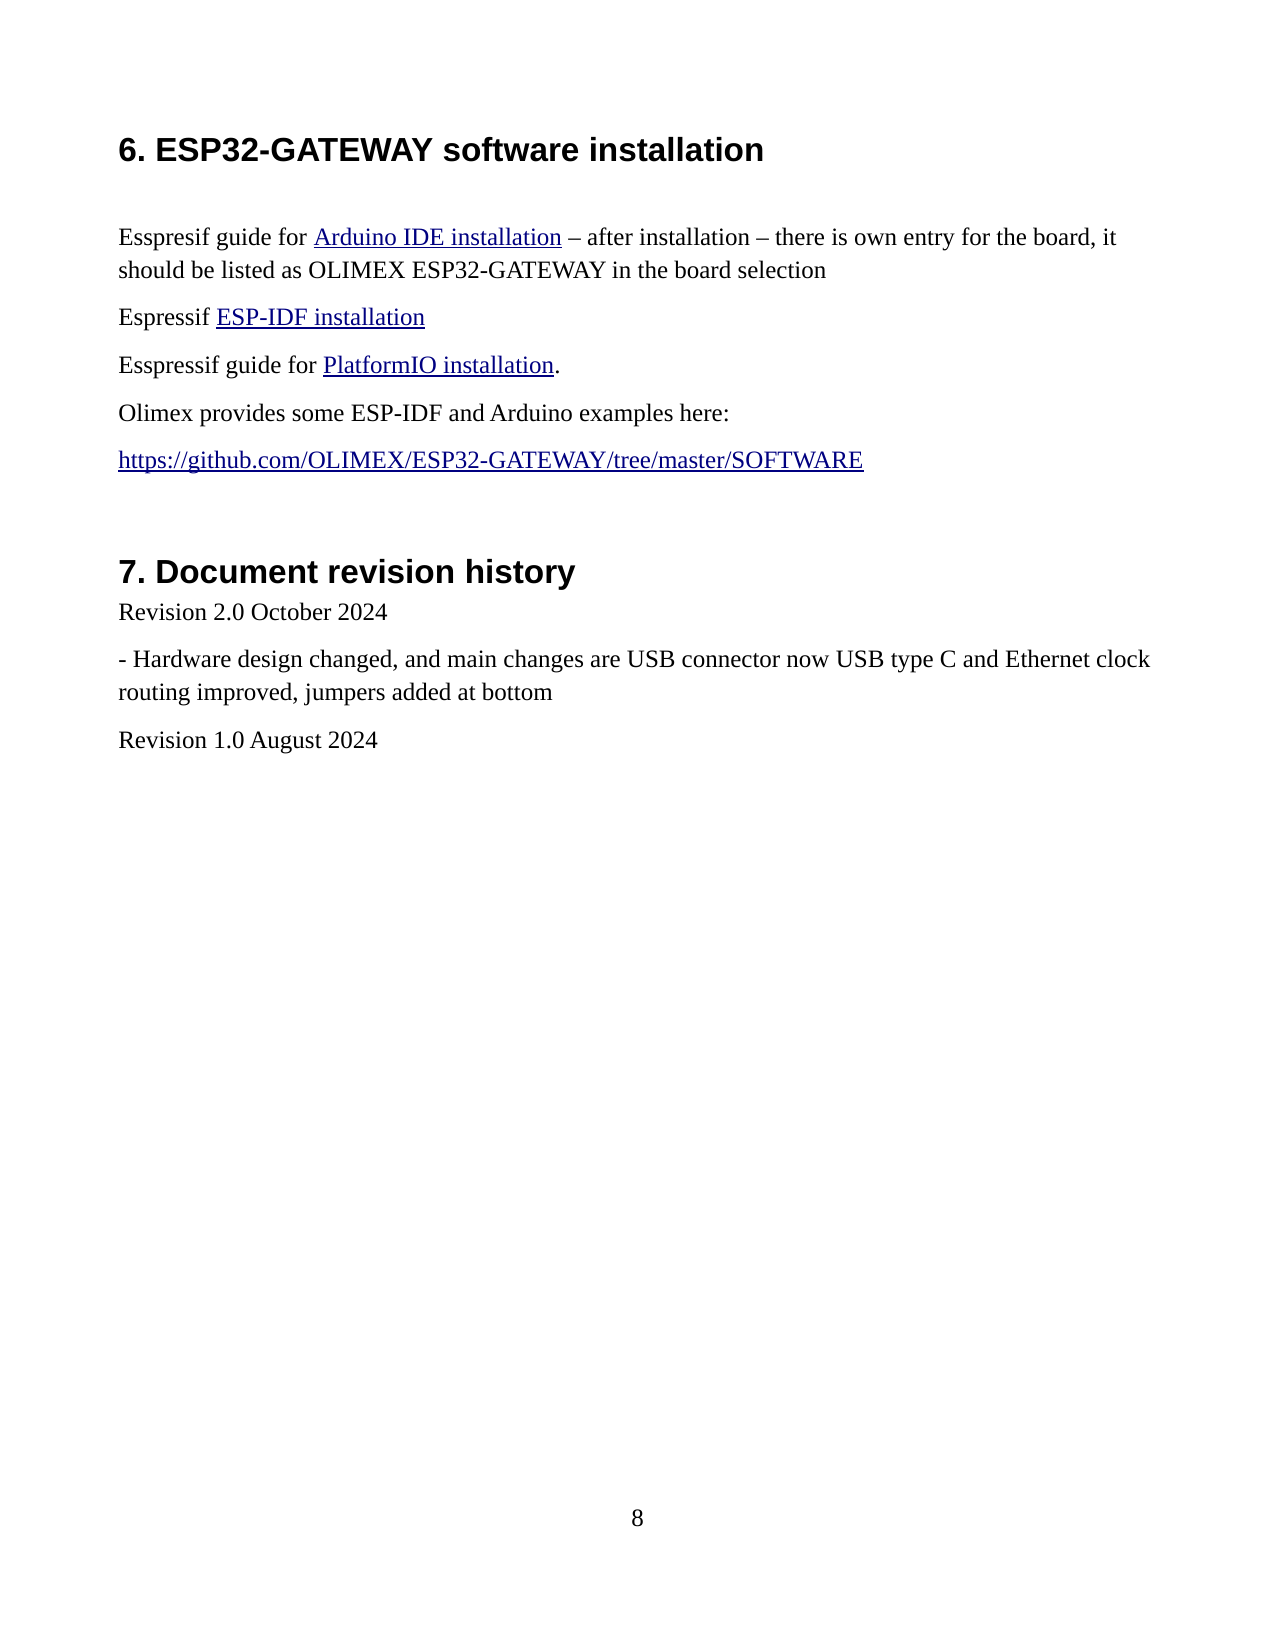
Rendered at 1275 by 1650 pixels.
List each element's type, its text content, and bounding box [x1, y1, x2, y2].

text Revision 1.0 August 2024 [118, 725, 1157, 754]
text Esspresif guide for Arduino IDE installation – after installation – there is own entry for the board, it should be listed as OLIMEX ESP32-GATEWAY in the board selection [118, 222, 1157, 284]
text Esspressif guide for PlatformIO installation. [118, 350, 1157, 379]
subtitle 6. ESP32-GATEWAY software installation [118, 130, 1157, 168]
text Espressif ESP-IDF installation [118, 302, 1157, 331]
text Olimex provides some ESP-IDF and Arduino examples here: [118, 398, 1157, 426]
text Revision 2.0 October 2024 [118, 597, 1157, 625]
subtitle 7. Document revision history [118, 552, 1157, 591]
text - Hardware design changed, and main changes are USB connector now USB type C and Ethernet clock routing improved, jumpers added at bottom [118, 644, 1157, 706]
text https://github.com/OLIMEX/ESP32-GATEWAY/tree/master/SOFTWARE [118, 445, 1157, 474]
